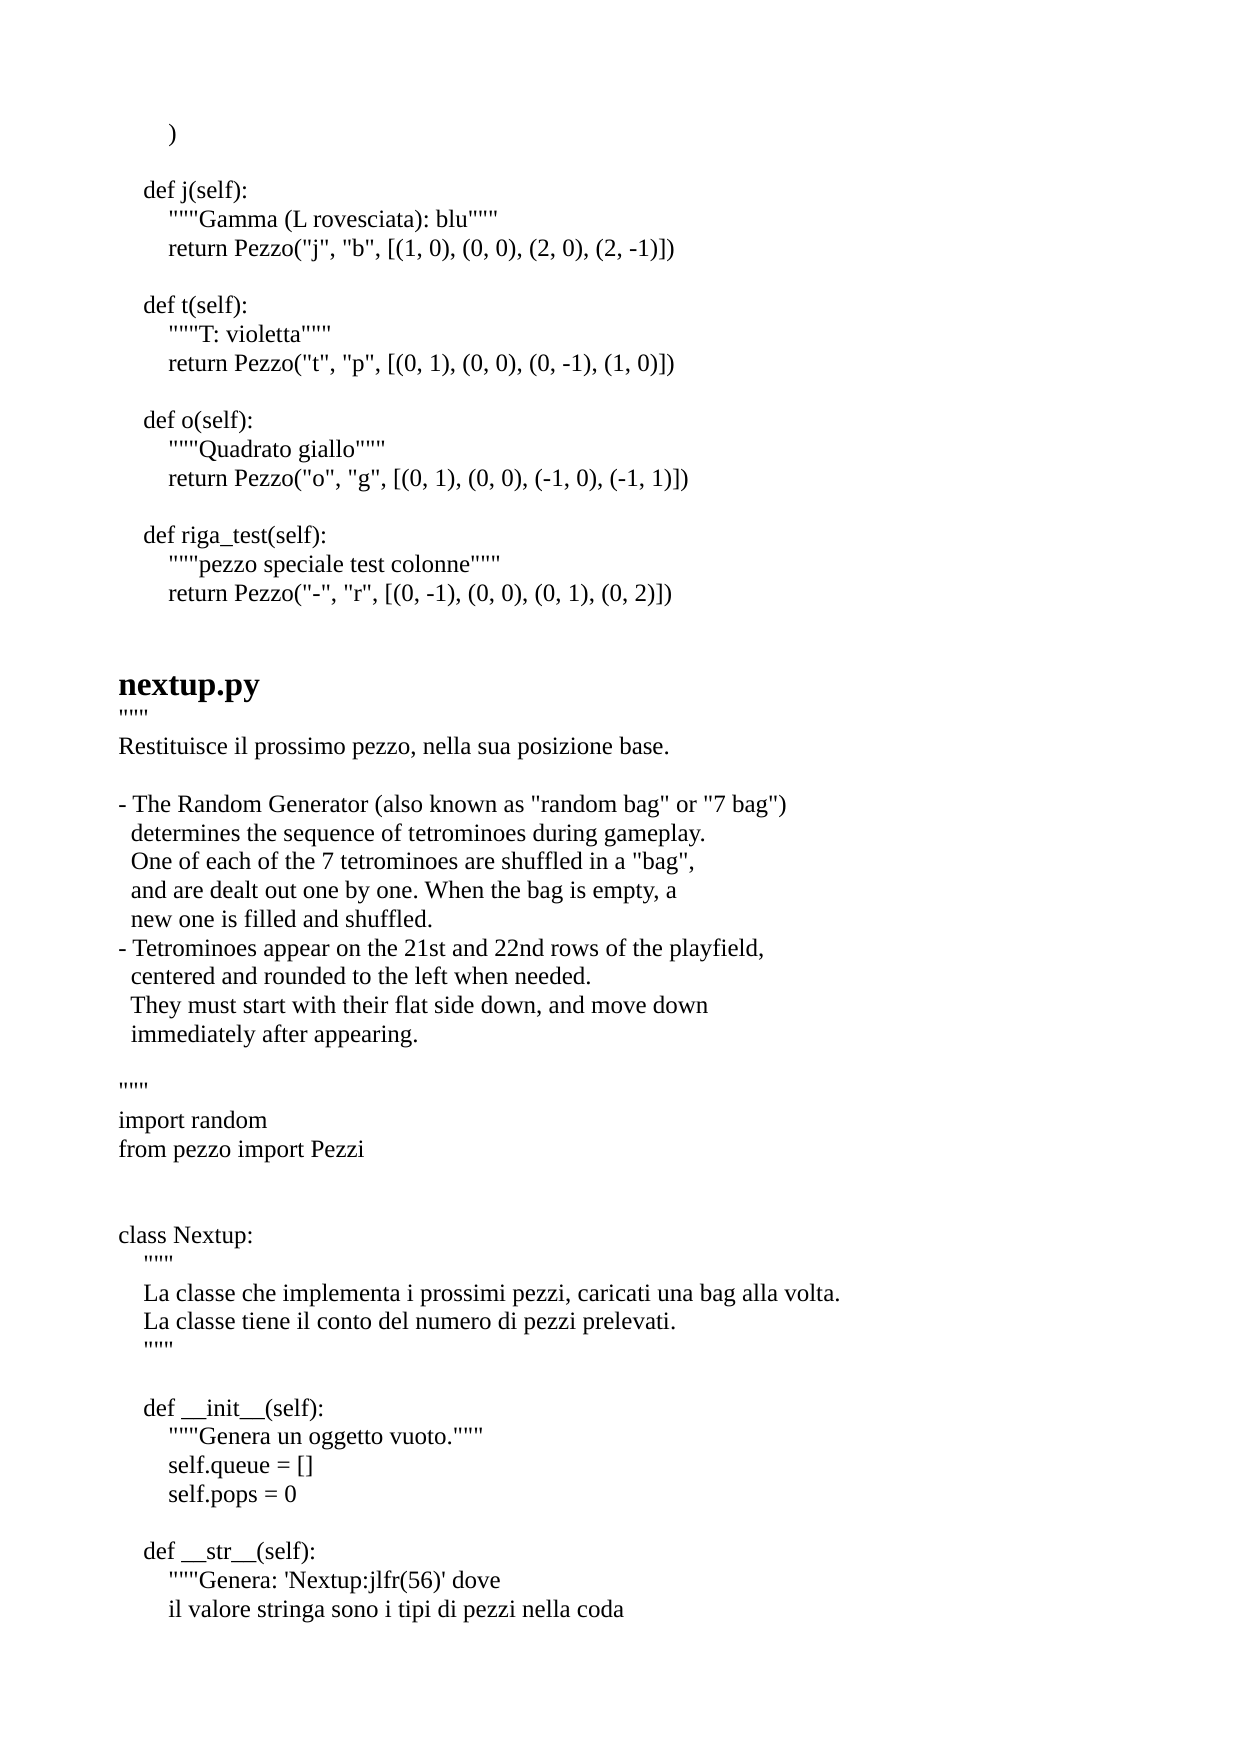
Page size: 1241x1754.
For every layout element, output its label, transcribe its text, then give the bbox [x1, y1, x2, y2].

text new one is filled and shuffled. [118, 904, 1122, 933]
text """Genera: 'Nextup:jlfr(56)' dove [118, 1565, 1122, 1594]
text """ [118, 1249, 1122, 1278]
text """Quadrato giallo""" [118, 434, 1122, 463]
text def o(self): [118, 406, 1122, 434]
text """ [118, 703, 1122, 731]
text nextup.py [118, 664, 1122, 703]
text from pezzo import Pezzi [118, 1134, 1122, 1163]
text """Genera un oggetto vuoto.""" [118, 1421, 1122, 1450]
text determines the sequence of tetrominoes during gameplay. [118, 818, 1122, 846]
text They must start with their flat side down, and move down [118, 990, 1122, 1019]
text return Pezzo("o", "g", [(0, 1), (0, 0), (-1, 0), (-1, 1)]) [118, 463, 1122, 492]
text immediately after appearing. [118, 1019, 1122, 1048]
text return Pezzo("j", "b", [(1, 0), (0, 0), (2, 0), (2, -1)]) [118, 233, 1122, 262]
text - The Random Generator (also known as "random bag" or "7 bag") [118, 789, 1122, 818]
text and are dealt out one by one. When the bag is empty, a [118, 875, 1122, 904]
text def riga_test(self): [118, 521, 1122, 549]
text return Pezzo("t", "p", [(0, 1), (0, 0), (0, -1), (1, 0)]) [118, 348, 1122, 377]
text def t(self): [118, 291, 1122, 319]
text - Tetrominoes appear on the 21st and 22nd rows of the playfield, [118, 933, 1122, 961]
text """T: violetta""" [118, 319, 1122, 348]
text self.queue = [] [118, 1450, 1122, 1479]
text def __init__(self): [118, 1393, 1122, 1421]
text il valore stringa sono i tipi di pezzi nella coda [118, 1594, 1122, 1623]
text class Nextup: [118, 1220, 1122, 1249]
text """pezzo speciale test colonne""" [118, 549, 1122, 578]
text def j(self): [118, 176, 1122, 204]
text """ [118, 1335, 1122, 1364]
text self.pops = 0 [118, 1479, 1122, 1508]
text def __str__(self): [118, 1536, 1122, 1565]
text Restituisce il prossimo pezzo, nella sua posizione base. [118, 731, 1122, 760]
text One of each of the 7 tetrominoes are shuffled in a "bag", [118, 846, 1122, 875]
text La classe che implementa i prossimi pezzi, caricati una bag alla volta. [118, 1278, 1122, 1306]
text return Pezzo("-", "r", [(0, -1), (0, 0), (0, 1), (0, 2)]) [118, 578, 1122, 607]
text """ [118, 1076, 1122, 1105]
text ) [118, 118, 1122, 147]
text """Gamma (L rovesciata): blu""" [118, 204, 1122, 233]
text La classe tiene il conto del numero di pezzi prelevati. [118, 1306, 1122, 1335]
text import random [118, 1105, 1122, 1134]
text centered and rounded to the left when needed. [118, 961, 1122, 990]
